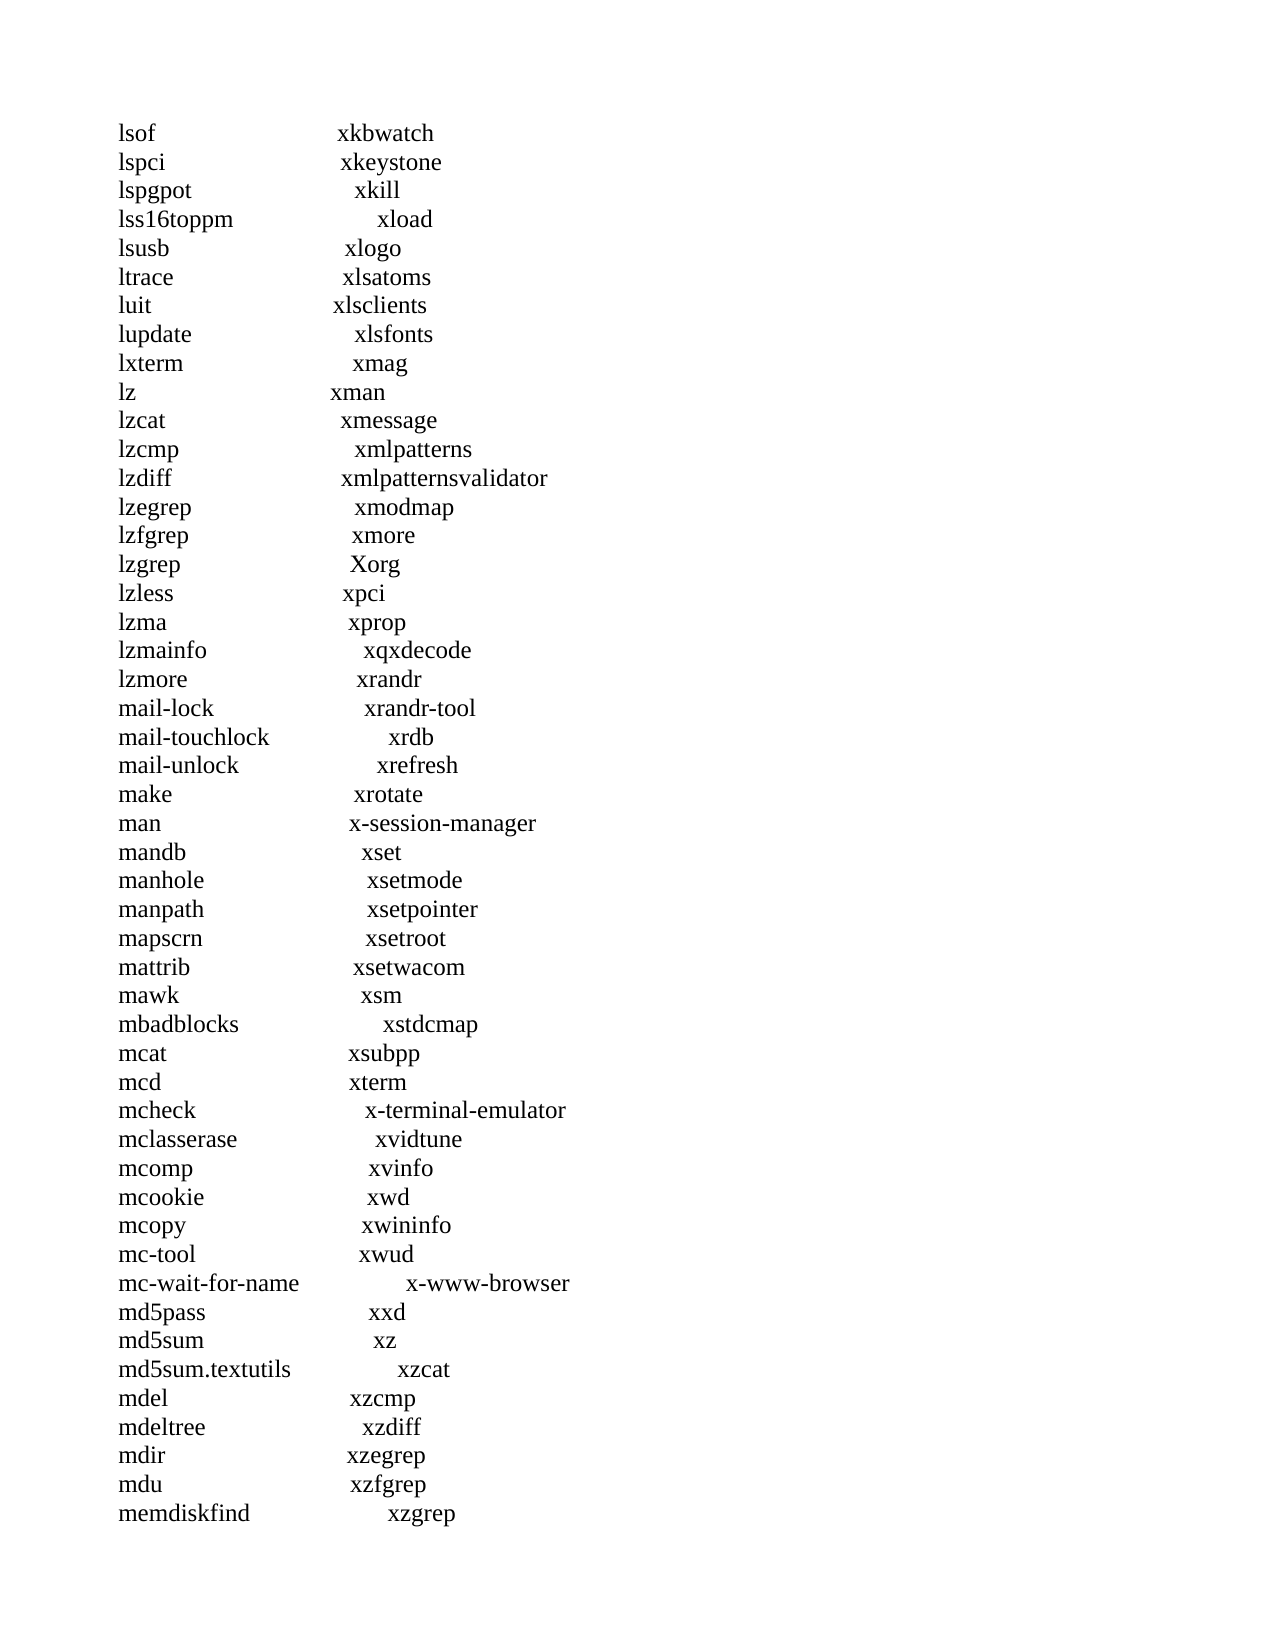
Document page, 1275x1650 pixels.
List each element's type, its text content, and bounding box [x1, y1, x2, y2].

text memdiskfind xzgrep [118, 1498, 1157, 1527]
text lzma xprop [118, 607, 1157, 636]
text lsusb xlogo [118, 233, 1157, 262]
text lzgrep Xorg [118, 549, 1157, 578]
text lzless xpci [118, 578, 1157, 607]
text mcopy xwininfo [118, 1211, 1157, 1239]
text mclasserase xvidtune [118, 1124, 1157, 1153]
text mdu xzfgrep [118, 1469, 1157, 1498]
text lzmore xrandr [118, 664, 1157, 693]
text mail-unlock xrefresh [118, 751, 1157, 779]
text mandb xset [118, 837, 1157, 866]
text mcheck x-terminal-emulator [118, 1096, 1157, 1124]
text mc-tool xwud [118, 1239, 1157, 1268]
text mail-lock xrandr-tool [118, 693, 1157, 722]
text mail-touchlock xrdb [118, 722, 1157, 751]
text man x-session-manager [118, 808, 1157, 837]
text manhole xsetmode [118, 866, 1157, 894]
text mapscrn xsetroot [118, 923, 1157, 952]
text lzmainfo xqxdecode [118, 636, 1157, 664]
text mc-wait-for-name x-www-browser [118, 1268, 1157, 1297]
text mdeltree xzdiff [118, 1412, 1157, 1441]
text lzcmp xmlpatterns [118, 434, 1157, 463]
text md5pass xxd [118, 1297, 1157, 1326]
text mcookie xwd [118, 1182, 1157, 1211]
text lzfgrep xmore [118, 521, 1157, 549]
text md5sum xz [118, 1326, 1157, 1354]
text lzdiff xmlpatternsvalidator [118, 463, 1157, 492]
text mdel xzcmp [118, 1383, 1157, 1412]
text make xrotate [118, 779, 1157, 808]
text ltrace xlsatoms [118, 262, 1157, 291]
text lspci xkeystone [118, 147, 1157, 176]
text lz xman [118, 377, 1157, 406]
text lsof xkbwatch [118, 118, 1157, 147]
text mawk xsm [118, 981, 1157, 1009]
text mbadblocks xstdcmap [118, 1009, 1157, 1038]
text lzcat xmessage [118, 406, 1157, 434]
text mcd xterm [118, 1067, 1157, 1096]
text lxterm xmag [118, 348, 1157, 377]
text lupdate xlsfonts [118, 319, 1157, 348]
text mcat xsubpp [118, 1038, 1157, 1067]
text mcomp xvinfo [118, 1153, 1157, 1182]
text mdir xzegrep [118, 1441, 1157, 1469]
text lss16toppm xload [118, 204, 1157, 233]
text md5sum.textutils xzcat [118, 1354, 1157, 1383]
text luit xlsclients [118, 291, 1157, 319]
text lspgpot xkill [118, 176, 1157, 204]
text lzegrep xmodmap [118, 492, 1157, 521]
text mattrib xsetwacom [118, 952, 1157, 981]
text manpath xsetpointer [118, 894, 1157, 923]
